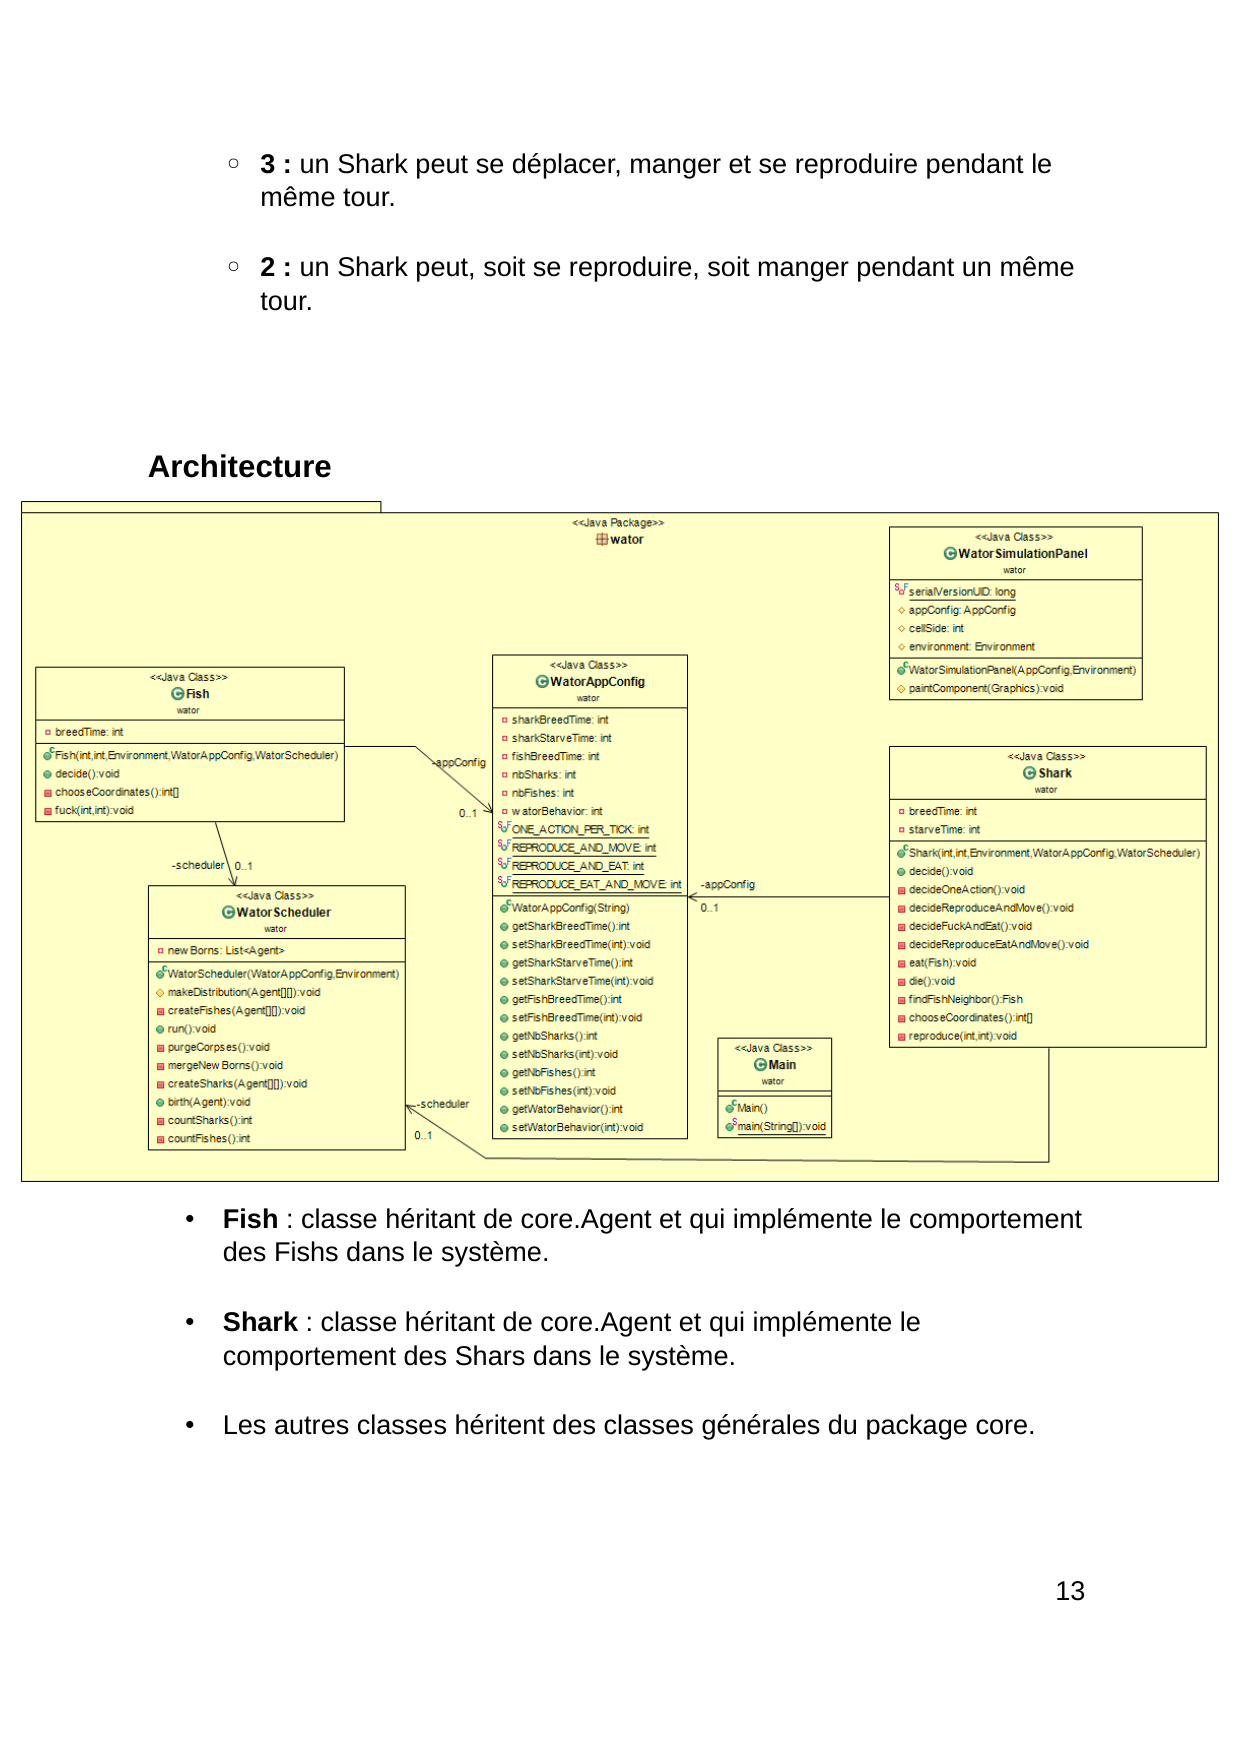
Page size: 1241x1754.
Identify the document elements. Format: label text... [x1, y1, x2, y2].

list Fish : classe héritant de core.Agent et qui implémente le comportement des Fishs dans le système. [185, 1185, 1093, 1268]
list 3 : un Shark peut se déplacer, manger et se reproduire pendant le même tour. [223, 148, 1093, 213]
picture [18, 499, 1222, 1185]
list 2 : un Shark peut, soit se reproduire, soit manger pendant un même tour. [223, 251, 1093, 316]
text Architecture [148, 448, 1093, 484]
list Shark : classe héritant de core.Agent et qui implémente le comportement des Shars dans le système. [185, 1306, 1093, 1371]
list Les autres classes héritent des classes générales du package core. [185, 1409, 1093, 1440]
